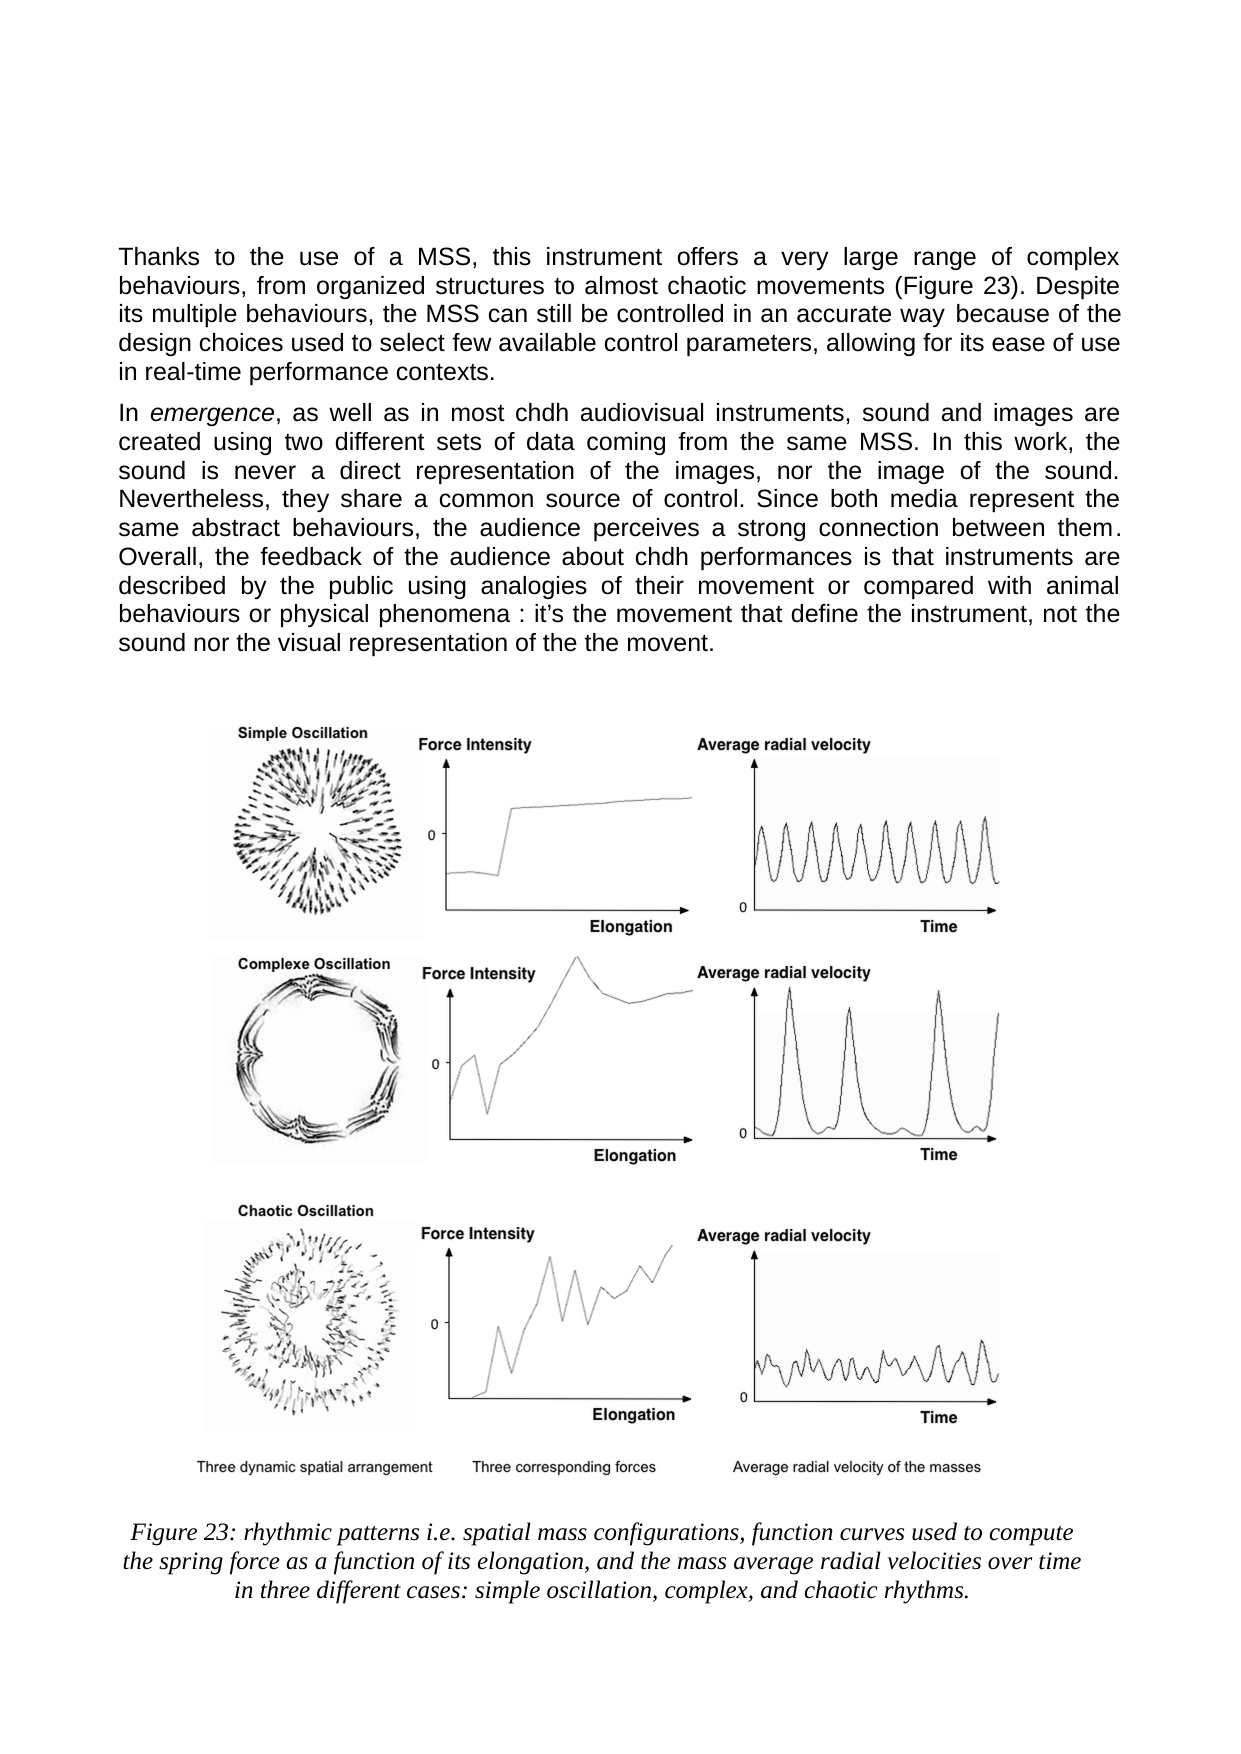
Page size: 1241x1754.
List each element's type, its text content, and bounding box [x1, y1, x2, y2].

text In emergence, as well as in most chdh audiovisual instruments, sound and images are created using two different sets of data coming from the same MSS. In this work, the sound is never a direct representation of the images, nor the image of the sound. Nevertheless, they share a common source of control. Since both media represent the same abstract behaviours, the audience perceives a strong connection between themn. Overall, the feedback of the audience about chdh performances is that instruments are described by the public using analogies of their movement or compared with animal behaviours or physical phenomena : it’s the movement that define the instrument, not the sound nor the visual representation of the the movent. [118, 398, 1122, 657]
text Figure 23: rhythmic patterns i.e. spatial mass configurations, function curves used to compute the spring force as a function of its elongation, and the mass average radial velocities over time in three different cases: simple oscillation, complex, and chaotic rhythms. [115, 1517, 1092, 1603]
text Thanks to the use of a MSS, this instrument offers a very large range of complex behaviours, from organized structures to almost chaotic movements (Figure 23). Despite its multiple behaviours, the MSS can still be controlled in an accurate way because of the design choices used to select few available control parameters, allowing for its ease of use in real-time performance contexts. [118, 242, 1122, 386]
picture [197, 723, 1010, 1476]
